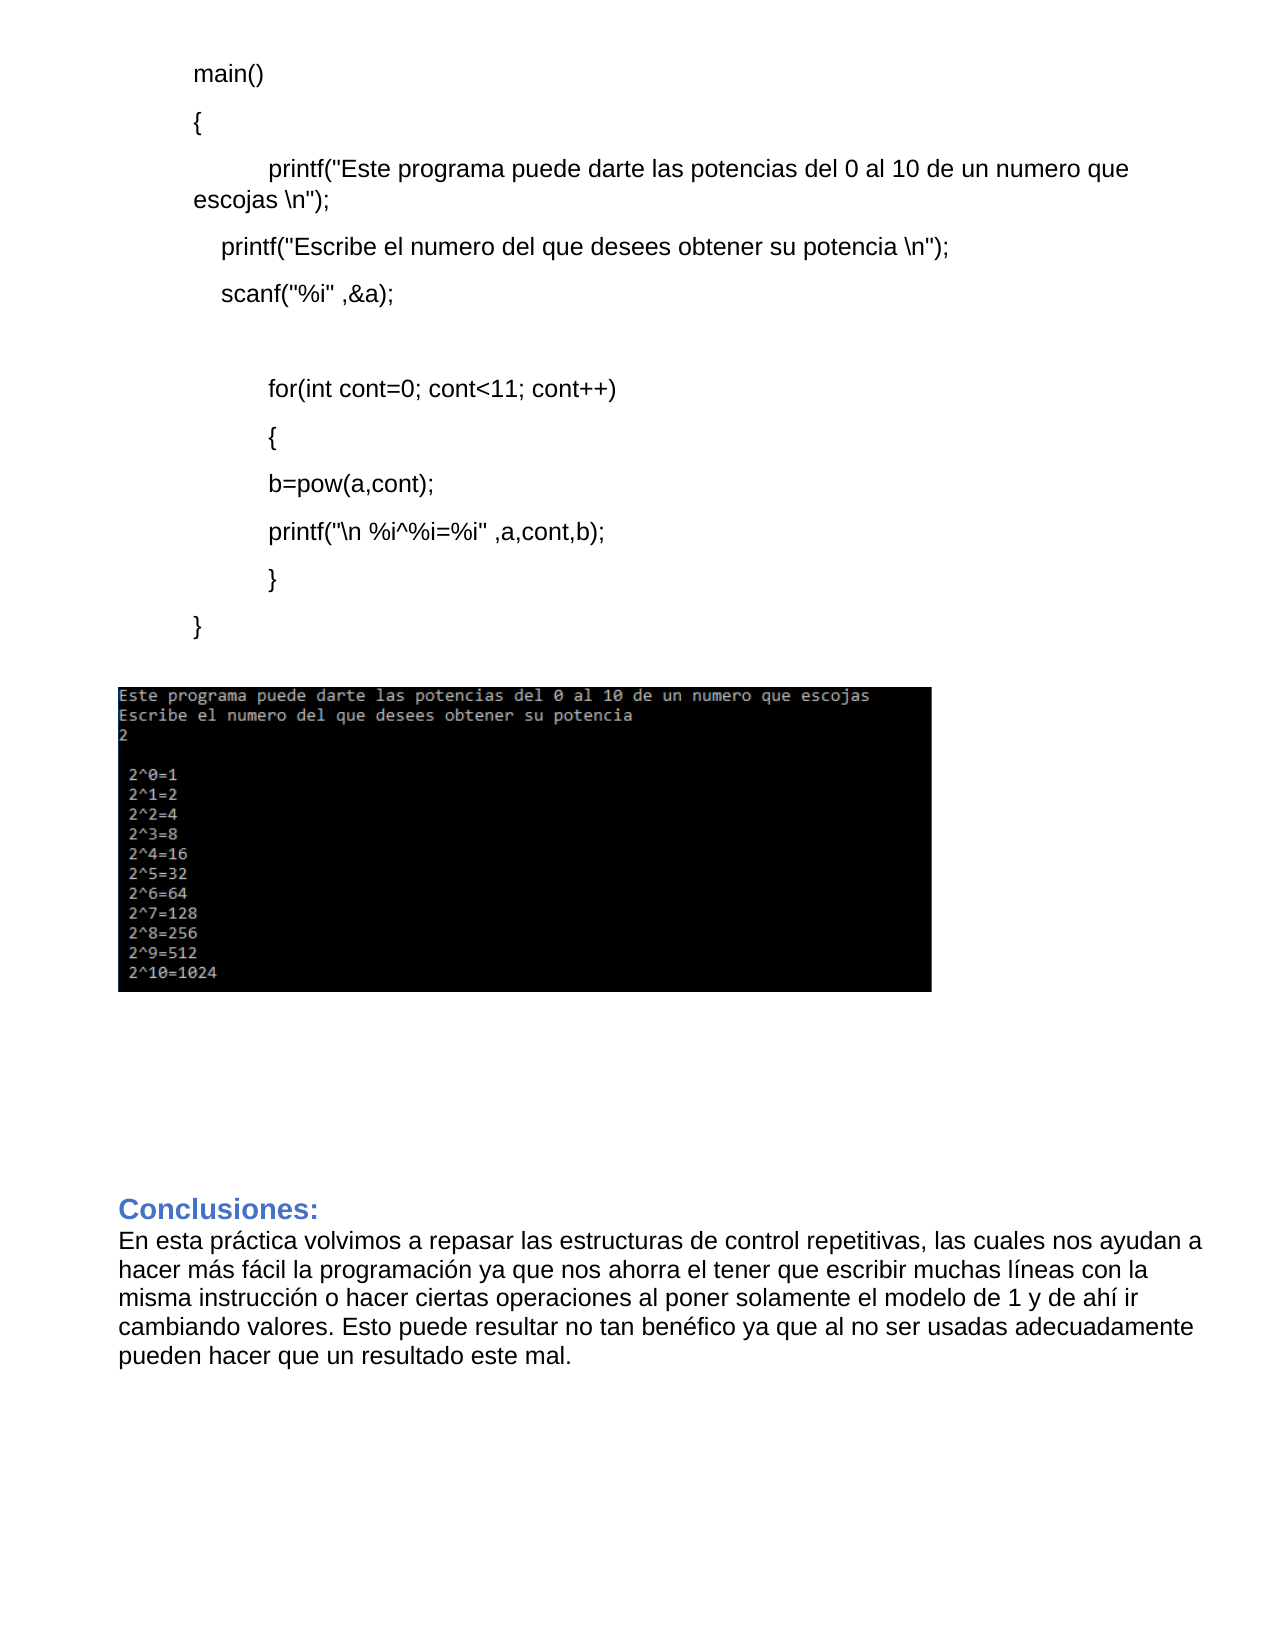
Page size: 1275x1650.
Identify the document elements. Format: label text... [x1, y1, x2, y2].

list for(int cont=0; cont<11; cont++) [193, 374, 1205, 403]
list scanf("%i" ,&a); [193, 279, 1205, 308]
list printf("Escribe el numero del que desees obtener su potencia \n"); [193, 232, 1205, 261]
list } [193, 611, 1205, 640]
list main() [193, 59, 1205, 88]
list { [193, 422, 1205, 450]
text En esta práctica volvimos a repasar las estructuras de control repetitivas, las cuales nos ayudan a hacer más fácil la programación ya que nos ahorra el tener que escribir muchas líneas con la misma instrucción o hacer ciertas operaciones al poner solamente el modelo de 1 y de ahí ir cambiando valores. Esto puede resultar no tan benéfico ya que al no ser usadas adecuadamente pueden hacer que un resultado este mal. [118, 1226, 1205, 1369]
list } [193, 564, 1205, 593]
list printf("\n %i^%i=%i" ,a,cont,b); [193, 516, 1205, 545]
list printf("Este programa puede darte las potencias del 0 al 10 de un numero que escojas \n"); [193, 154, 1205, 213]
list { [193, 107, 1205, 135]
text Conclusiones: [118, 1192, 1205, 1226]
list b=pow(a,cont); [193, 469, 1205, 498]
